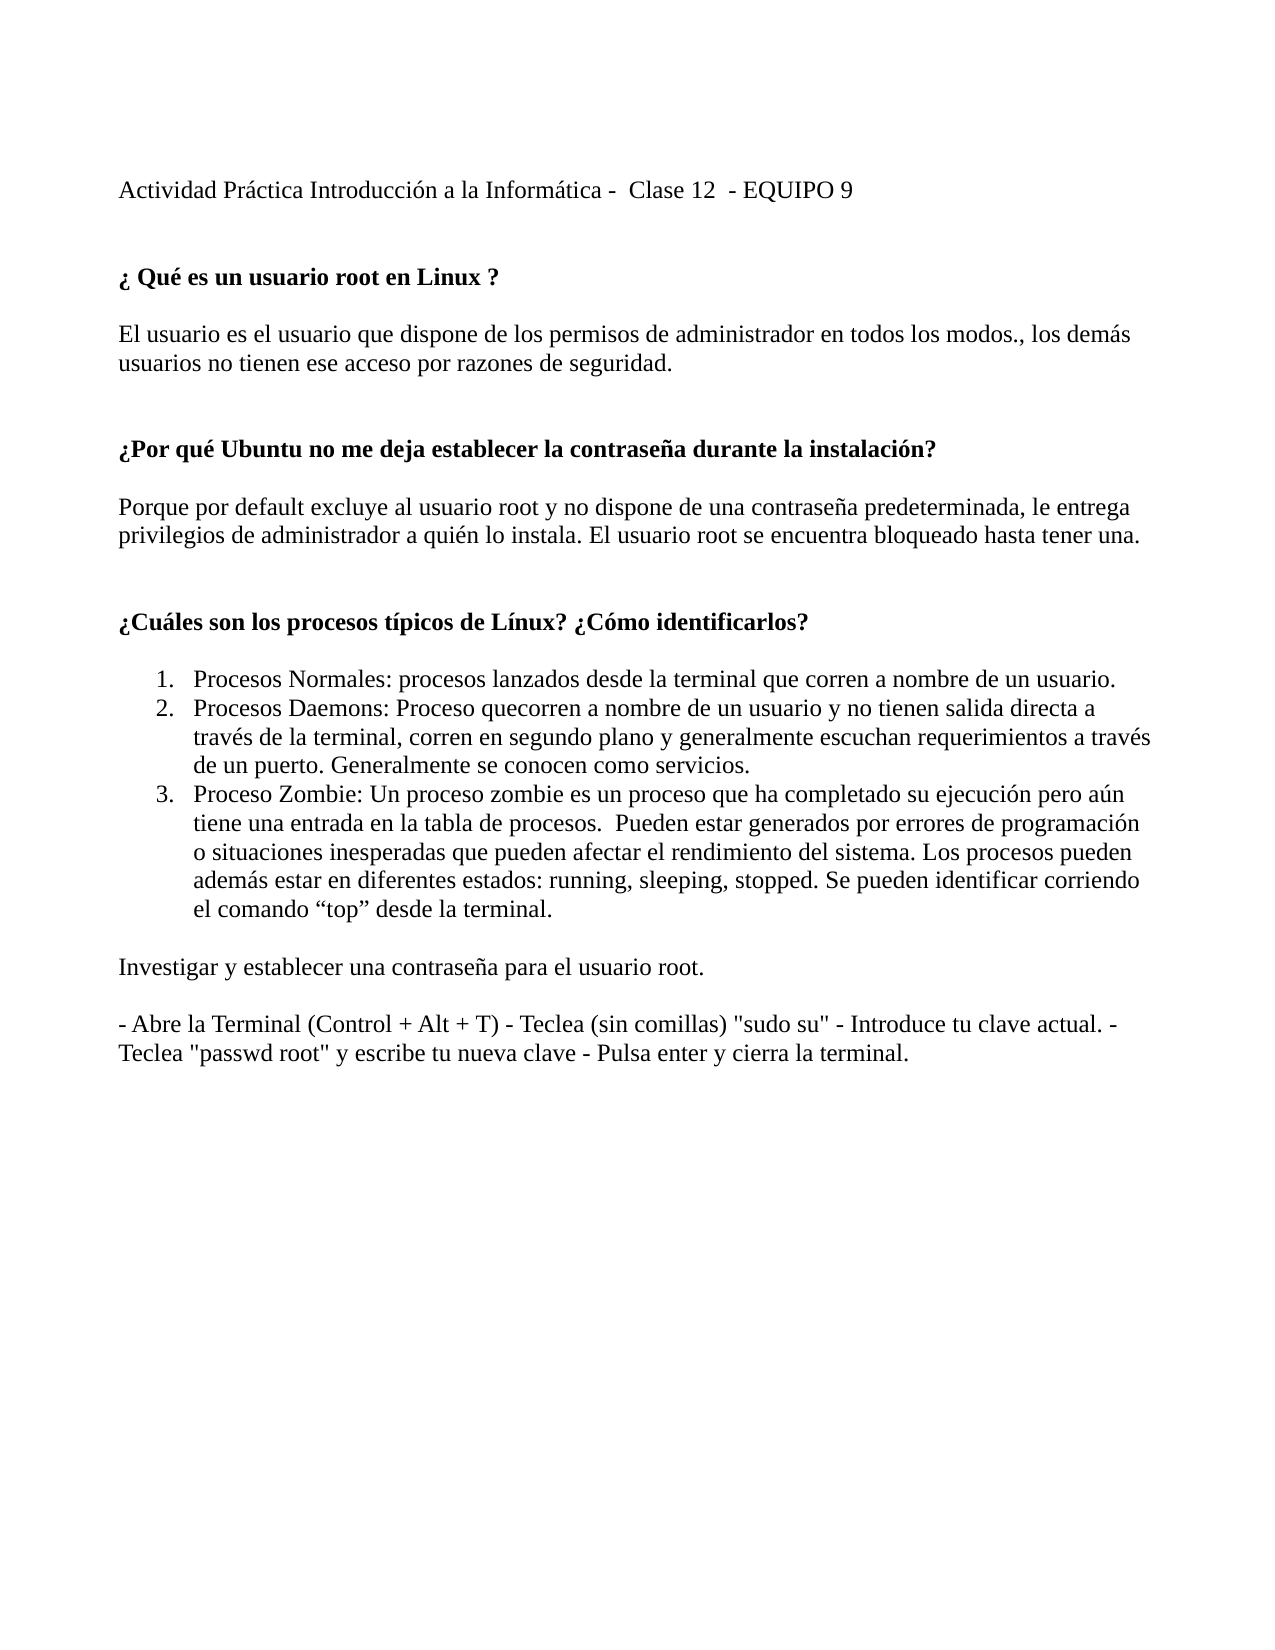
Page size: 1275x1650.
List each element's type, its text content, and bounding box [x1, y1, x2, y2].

list Procesos Daemons: Proceso quecorren a nombre de un usuario y no tienen salida directa a través de la terminal, corren en segundo plano y generalmente escuchan requerimientos a través de un puerto. Generalmente se conocen como servicios. [156, 693, 1157, 779]
text ¿ Qué es un usuario root en Linux ? [118, 262, 1157, 291]
text Actividad Práctica Introducción a la Informática - Clase 12 - EQUIPO 9 [118, 176, 1157, 204]
list Proceso Zombie: Un proceso zombie es un proceso que ha completado su ejecución pero aún tiene una entrada en la tabla de procesos. Pueden estar generados por errores de programación o situaciones inesperadas que pueden afectar el rendimiento del sistema. Los procesos pueden además estar en diferentes estados: running, sleeping, stopped. Se pueden identificar corriendo el comando “top” desde la terminal. [156, 779, 1157, 923]
text Investigar y establecer una contraseña para el usuario root. [118, 952, 1157, 981]
text - Abre la Terminal (Control + Alt + T) - Teclea (sin comillas) "sudo su" - Introduce tu clave actual. - Teclea "passwd root" y escribe tu nueva clave - Pulsa enter y cierra la terminal. [118, 1009, 1157, 1067]
text ¿Por qué Ubuntu no me deja establecer la contraseña durante la instalación? [118, 434, 1157, 463]
text ¿Cuáles son los procesos típicos de Línux? ¿Cómo identificarlos? [118, 607, 1157, 636]
list Procesos Normales: procesos lanzados desde la terminal que corren a nombre de un usuario. [156, 664, 1157, 693]
text El usuario es el usuario que dispone de los permisos de administrador en todos los modos., los demás usuarios no tienen ese acceso por razones de seguridad. [118, 319, 1157, 377]
text Porque por default excluye al usuario root y no dispone de una contraseña predeterminada, le entrega privilegios de administrador a quién lo instala. El usuario root se encuentra bloqueado hasta tener una. [118, 492, 1157, 549]
